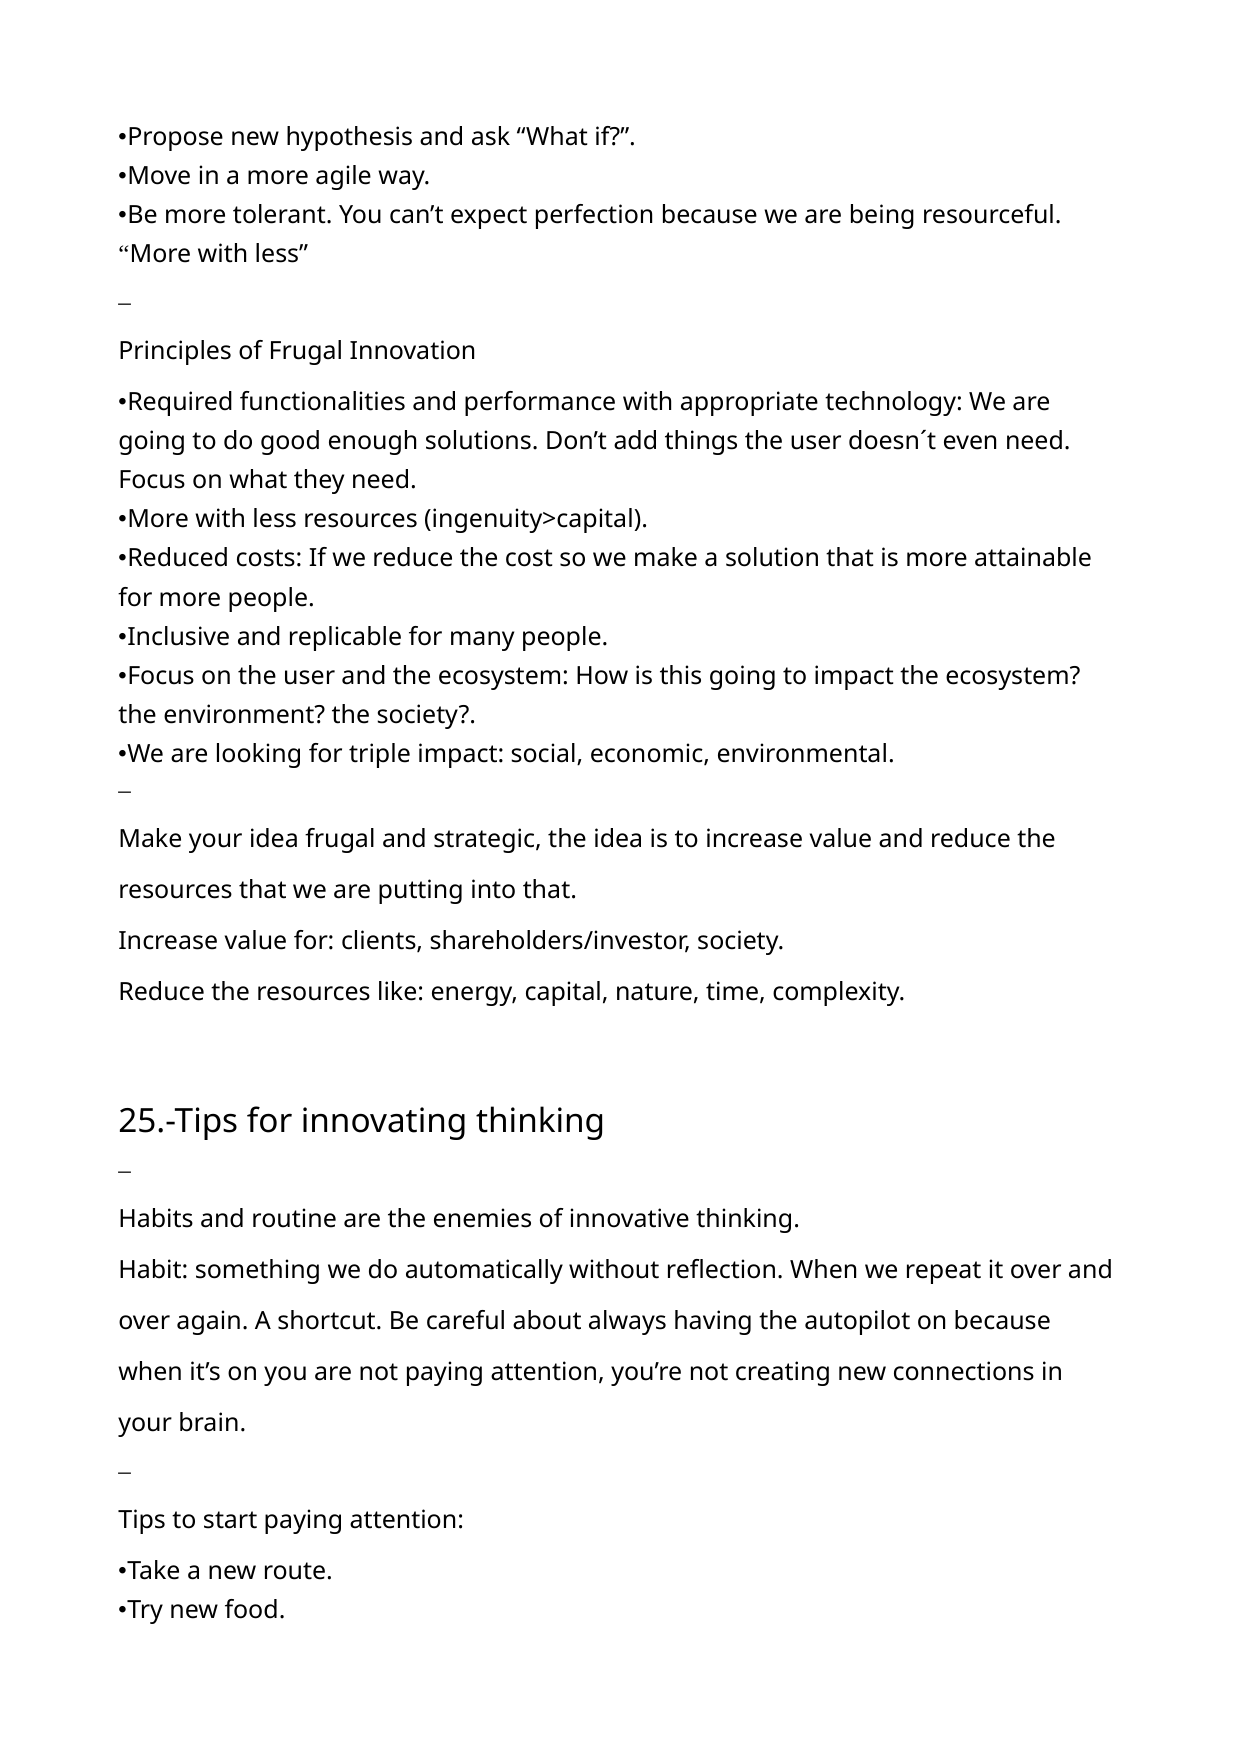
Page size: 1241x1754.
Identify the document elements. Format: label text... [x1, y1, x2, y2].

list Inclusive and replicable for many people. [118, 618, 1122, 652]
list Move in a more agile way. [118, 157, 1122, 191]
text Increase value for: clients, shareholders/investor, society. [118, 923, 1122, 957]
text – Make your idea frugal and strategic, the idea is to increase value and reduce the resources that we are putting into that. [118, 775, 1122, 906]
text – Tips to start paying attention: [118, 1456, 1122, 1536]
list Be more tolerant. You can’t expect perfection because we are being resourceful. [118, 196, 1122, 231]
list Focus on the user and the ecosystem: How is this going to impact the ecosystem? the environment? the society?. [118, 658, 1122, 731]
text Habit: something we do automatically without reflection. When we repeat it over and over again. A shortcut. Be careful about always having the autopilot on because when it’s on you are not paying attention, you’re not creating new connections in your brain. [118, 1252, 1122, 1439]
list We are looking for triple impact: social, economic, environmental. [118, 736, 1122, 770]
text “More with less” [118, 236, 1122, 270]
list Propose new hypothesis and ask “What if?”. [118, 118, 1122, 152]
text – Habits and routine are the enemies of innovative thinking. [118, 1155, 1122, 1235]
subtitle 25.-Tips for innovating thinking [118, 1097, 1122, 1142]
list More with less resources (ingenuity>capital). [118, 501, 1122, 535]
text – Principles of Frugal Innovation [118, 287, 1122, 366]
list Reduced costs: If we reduce the cost so we make a solution that is more attainable for more people. [118, 540, 1122, 613]
list Required functionalities and performance with appropriate technology: We are going to do good enough solutions. Don’t add things the user doesn´t even need. Focus on what they need. [118, 383, 1122, 496]
list Try new food. [118, 1592, 1122, 1626]
list Take a new route. [118, 1553, 1122, 1587]
text Reduce the resources like: energy, capital, nature, time, complexity. [118, 974, 1122, 1008]
